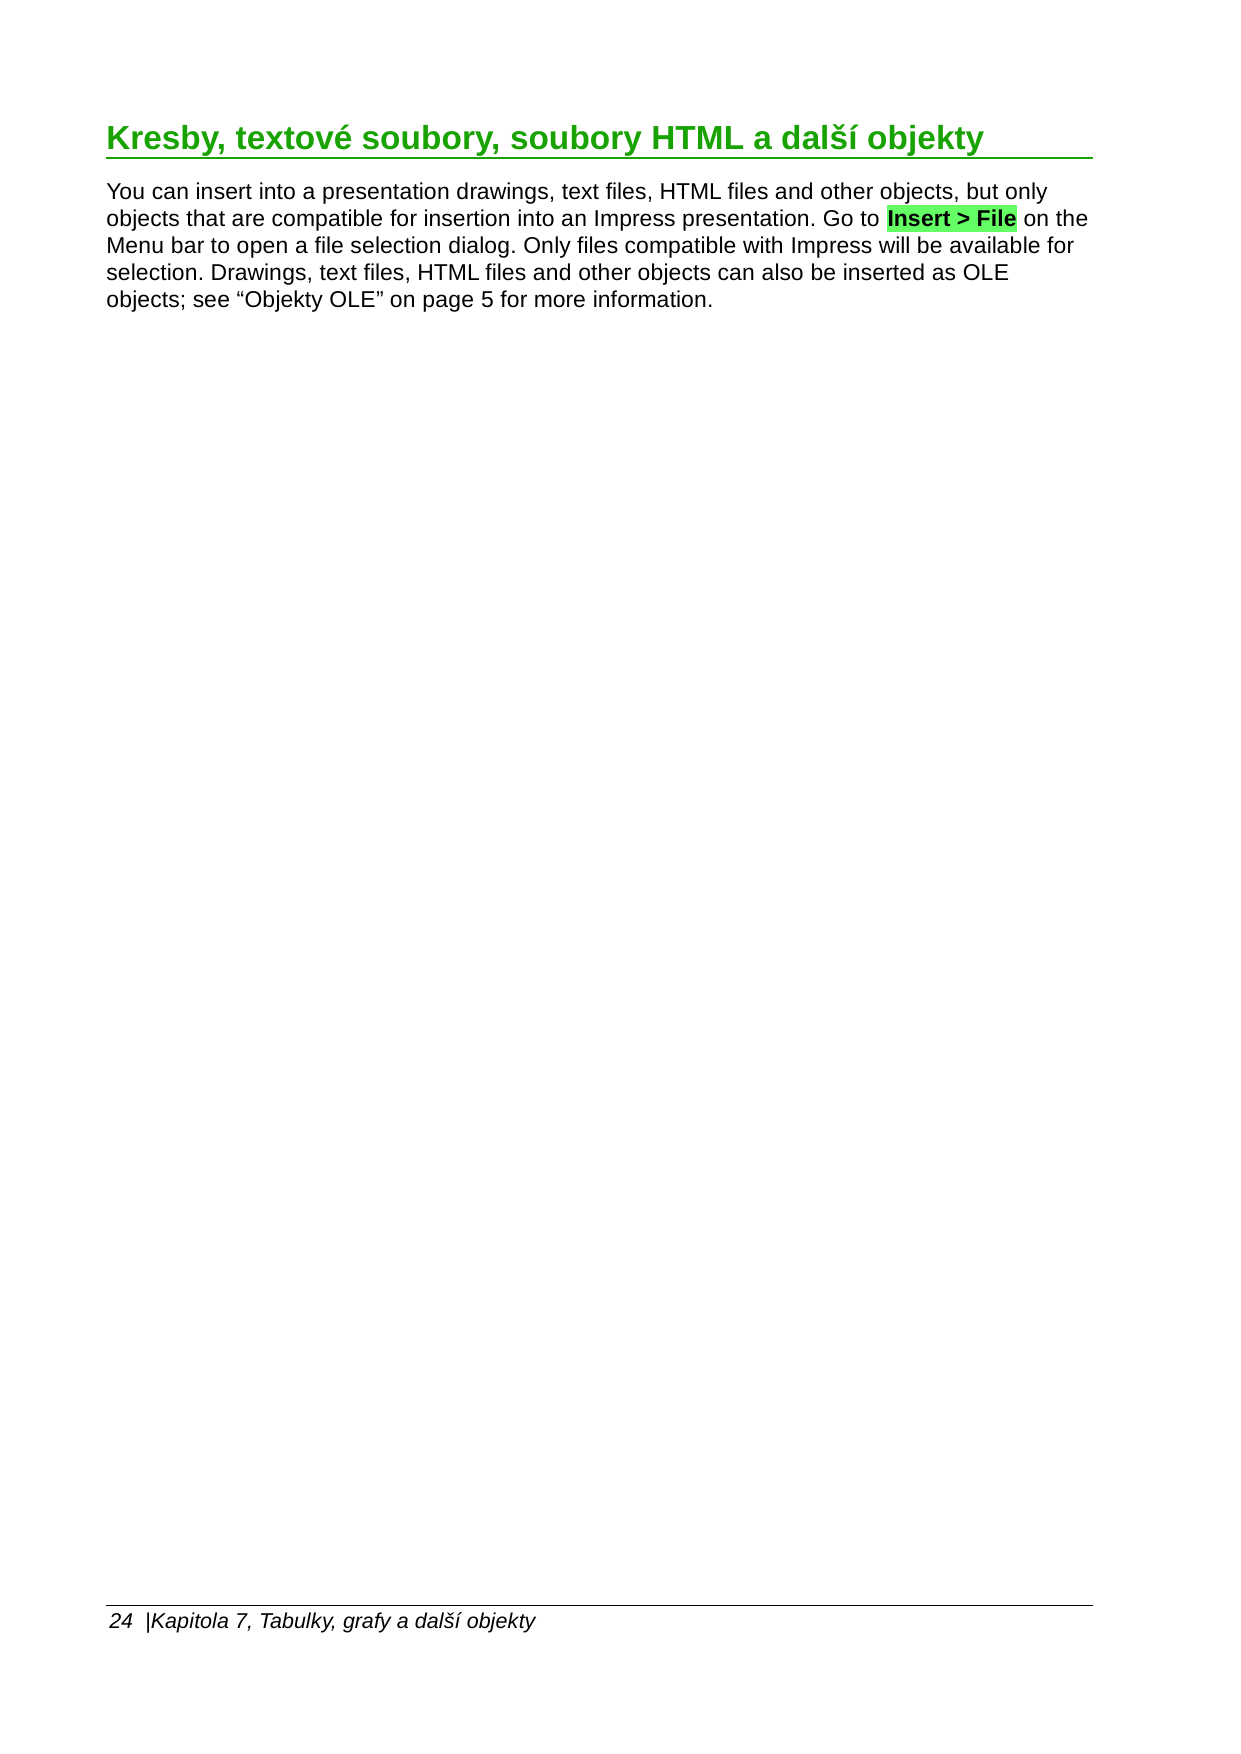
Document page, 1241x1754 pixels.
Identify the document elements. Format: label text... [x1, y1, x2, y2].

subtitle Kresby, textové soubory, soubory HTML a další objekty [106, 118, 1093, 157]
text You can insert into a presentation drawings, text files, HTML files and other objects, but only objects that are compatible for insertion into an Impress presentation. Go to Insert > File on the Menu bar to open a file selection dialog. Only files compatible with Impress will be available for selection. Drawings, text files, HTML files and other objects can also be inserted as OLE objects; see “OLE objects” on page 5 for more information. [106, 177, 1093, 313]
